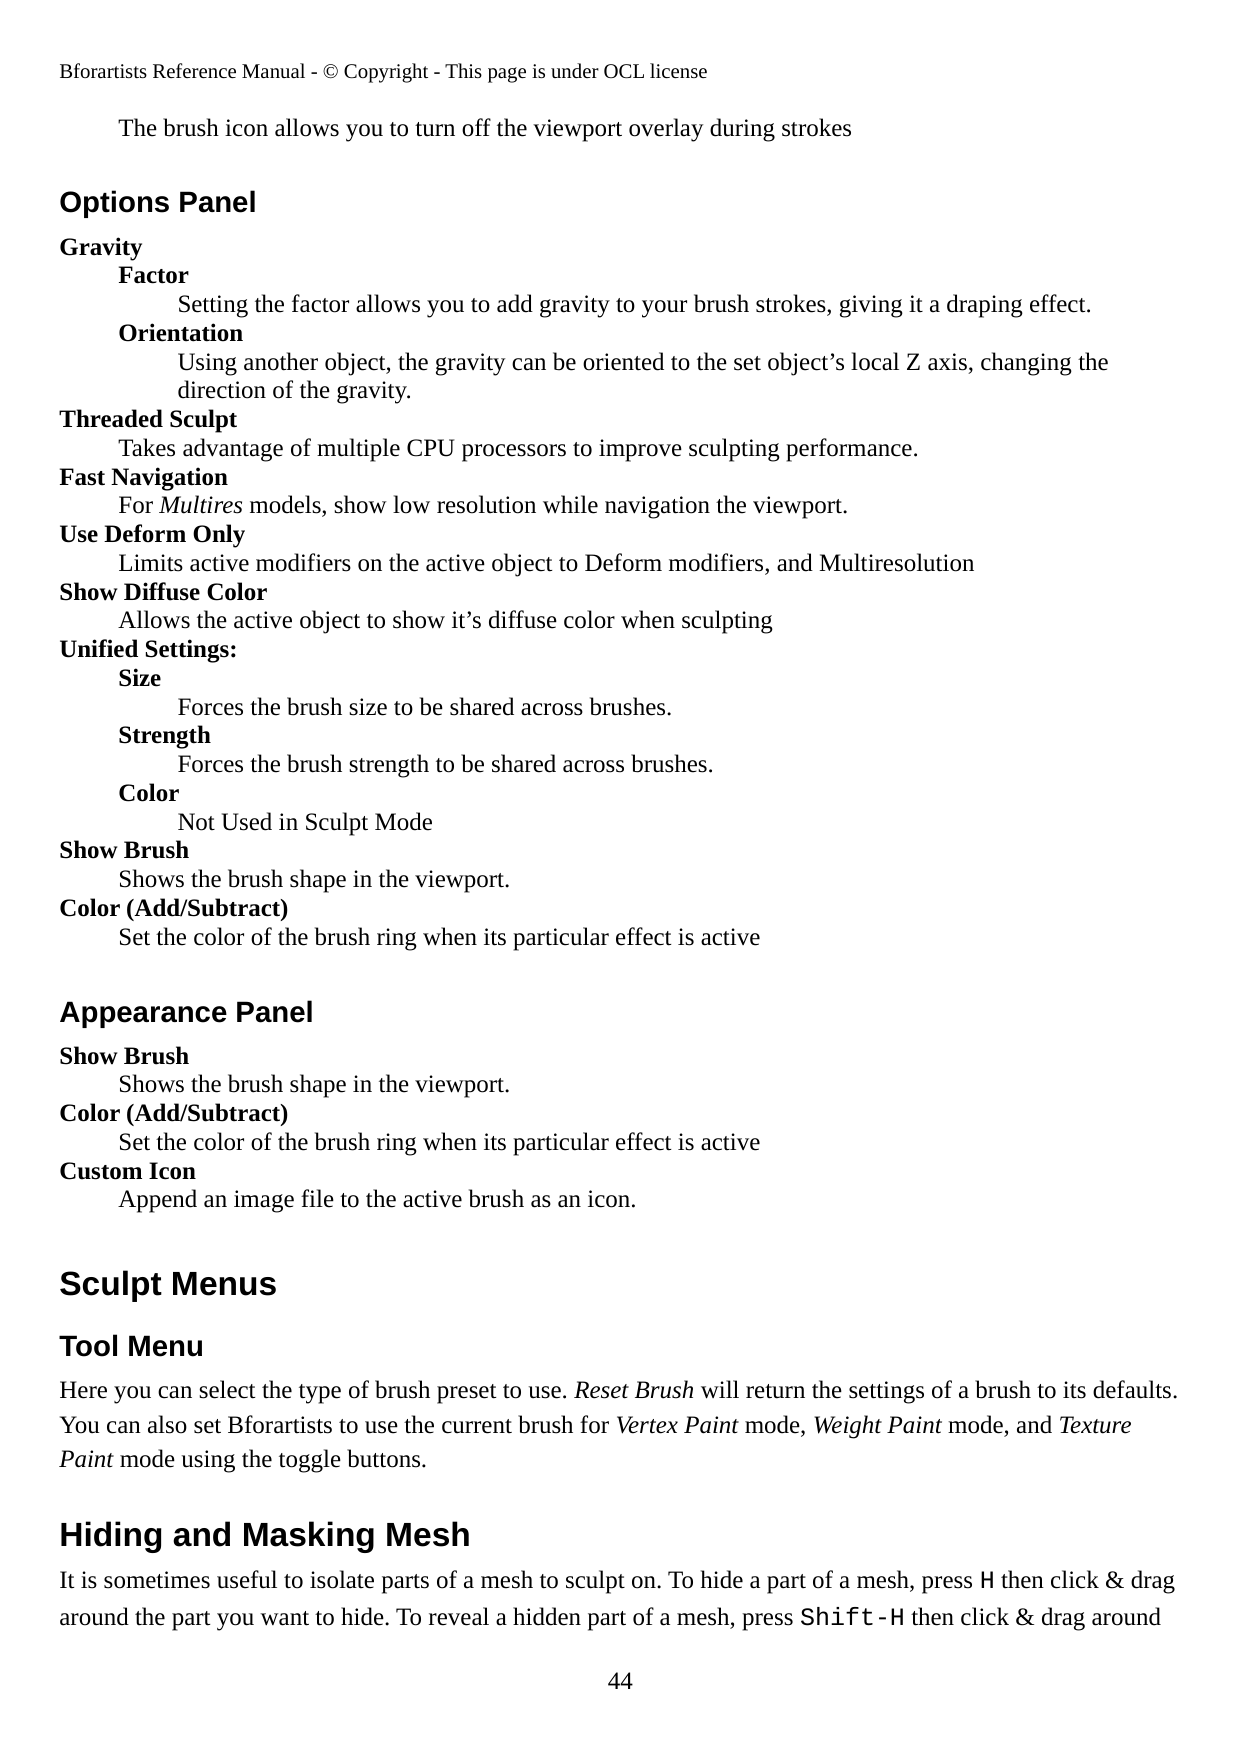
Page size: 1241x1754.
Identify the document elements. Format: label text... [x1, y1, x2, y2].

subtitle Sculpt Menus [59, 1263, 1181, 1302]
list Set the color of the brush ring when its particular effect is active [118, 922, 1181, 950]
list Limits active modifiers on the active object to Deform modifiers, and Multiresolution [118, 548, 1181, 577]
subtitle Hiding and Masking Mesh [59, 1514, 1181, 1553]
subtitle Show Brush [59, 1041, 1181, 1069]
subtitle Color (Add/Subtract) [59, 893, 1181, 922]
list Append an image file to the active brush as an icon. [118, 1184, 1181, 1213]
subtitle Show Brush [59, 835, 1181, 864]
list Takes advantage of multiple CPU processors to improve sculpting performance. [118, 433, 1181, 462]
list Not Used in Sculpt Mode [177, 807, 1181, 835]
list Shows the brush shape in the viewport. [118, 1069, 1181, 1098]
subtitle Threaded Sculpt [59, 404, 1181, 433]
subtitle Orientation [118, 318, 1181, 347]
list Setting the factor allows you to add gravity to your brush strokes, giving it a draping effect. [177, 289, 1181, 318]
subtitle Use Deform Only [59, 519, 1181, 548]
list For Multires models, show low resolution while navigation the viewport. [118, 490, 1181, 519]
subtitle Color (Add/Subtract) [59, 1098, 1181, 1127]
subtitle Size [118, 663, 1181, 692]
subtitle Appearance Panel [59, 994, 1181, 1028]
subtitle Factor [118, 260, 1181, 289]
subtitle Unified Settings: [59, 634, 1181, 663]
list Forces the brush strength to be shared across brushes. [177, 749, 1181, 778]
subtitle Tool Menu [59, 1329, 1181, 1363]
subtitle Fast Navigation [59, 462, 1181, 490]
text Here you can select the type of brush preset to use. Reset Brush will return the settings of a brush to its defaults. You can also set Bforartists to use the current brush for Vertex Paint mode, Weight Paint mode, and Texture Paint mode using the toggle buttons. [59, 1376, 1181, 1473]
list Forces the brush size to be shared across brushes. [177, 692, 1181, 720]
subtitle Strength [118, 720, 1181, 749]
list Set the color of the brush ring when its particular effect is active [118, 1127, 1181, 1156]
text It is sometimes useful to isolate parts of a mesh to sculpt on. To hide a part of a mesh, press H then click & drag around the part you want to hide. To reveal a hidden part of a mesh, press Shift-H then click & drag around [59, 1566, 1181, 1633]
list The brush icon allows you to turn off the viewport overlay during strokes [118, 113, 1181, 141]
list Using another object, the gravity can be oriented to the set object’s local Z axis, changing the direction of the gravity. [177, 347, 1181, 404]
list Allows the active object to show it’s diffuse color when sculpting [118, 605, 1181, 634]
list Shows the brush shape in the viewport. [118, 864, 1181, 893]
subtitle Gravity [59, 232, 1181, 260]
subtitle Show Diffuse Color [59, 577, 1181, 605]
subtitle Options Panel [59, 185, 1181, 219]
subtitle Custom Icon [59, 1156, 1181, 1184]
subtitle Color [118, 778, 1181, 807]
